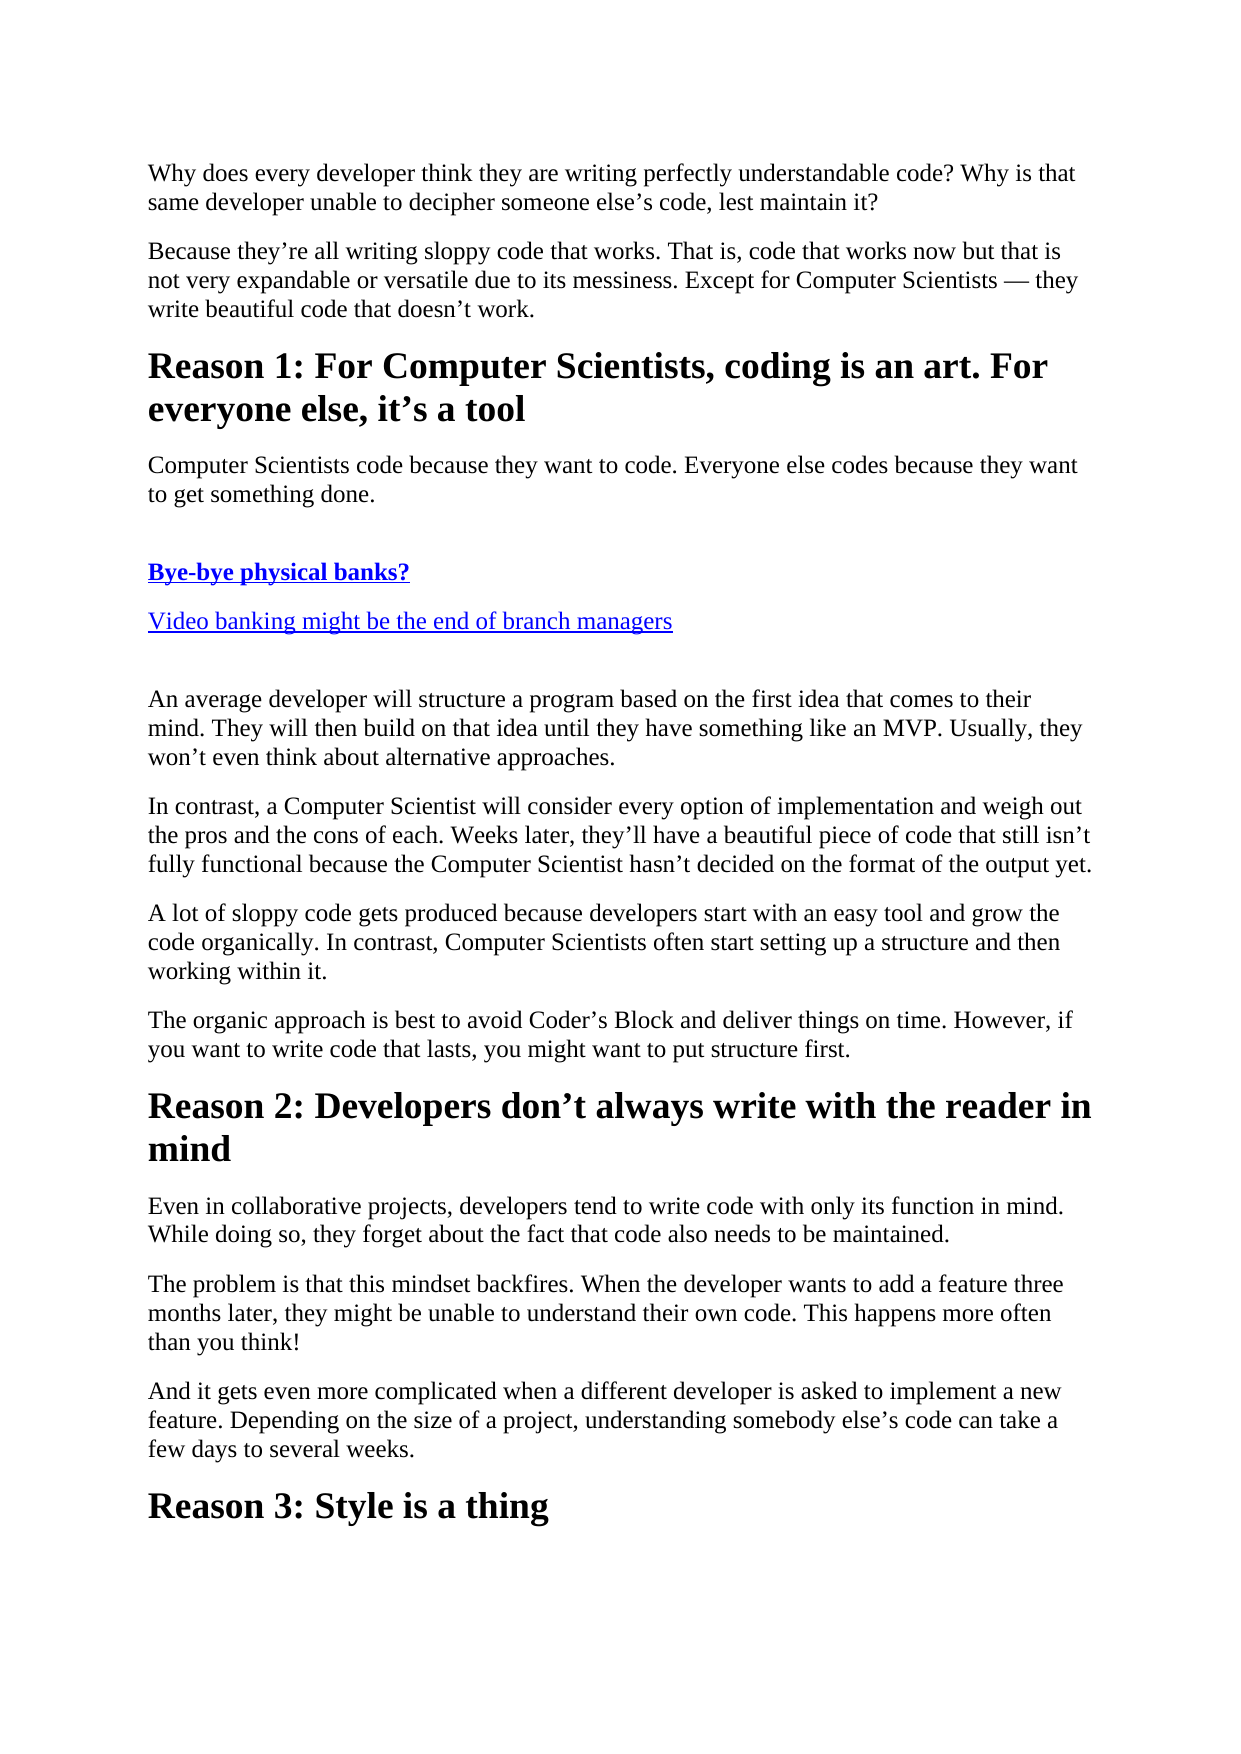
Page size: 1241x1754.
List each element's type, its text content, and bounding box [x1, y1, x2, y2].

text An average developer will structure a program based on the first idea that comes to their mind. They will then build on that idea until they have something like an MVP. Usually, they won’t even think about alternative approaches. [148, 684, 1093, 770]
text And it gets even more complicated when a different developer is asked to implement a new feature. Depending on the size of a project, understanding somebody else’s code can take a few days to several weeks. [148, 1376, 1093, 1462]
subtitle Bye-bye physical banks? [148, 557, 1093, 586]
text A lot of sloppy code gets produced because developers start with an easy tool and grow the code organically. In contrast, Computer Scientists often start setting up a structure and then working within it. [148, 898, 1093, 984]
text In contrast, a Computer Scientist will consider every option of implementation and weigh out the pros and the cons of each. Weeks later, they’ll have a beautiful piece of code that still isn’t fully functional because the Computer Scientist hasn’t decided on the format of the output yet. [148, 791, 1093, 877]
text Even in collaborative projects, developers tend to write code with only its function in mind. While doing so, they forget about the fact that code also needs to be maintained. [148, 1191, 1093, 1248]
text The organic approach is best to avoid Coder’s Block and deliver things on time. However, if you want to write code that lasts, you might want to put structure first. [148, 1005, 1093, 1063]
subtitle Reason 2: Developers don’t always write with the reader in mind [148, 1084, 1093, 1170]
text Computer Scientists code because they want to code. Everyone else codes because they want to get something done. [148, 451, 1093, 508]
text Why does every developer think they are writing perfectly understandable code? Why is that same developer unable to decipher someone else’s code, lest maintain it? [148, 158, 1093, 216]
text The problem is that this mindset backfires. When the developer wants to add a feature three months later, they might be unable to understand their own code. This happens more often than you think! [148, 1269, 1093, 1355]
text Video banking might be the end of branch managers [148, 606, 1093, 635]
text Because they’re all writing sloppy code that works. That is, code that works now but that is not very expandable or versatile due to its messiness. Except for Computer Scientists — they write beautiful code that doesn’t work. [148, 236, 1093, 323]
subtitle Reason 1: For Computer Scientists, coding is an art. For everyone else, it’s a tool [148, 343, 1093, 430]
subtitle Reason 3: Style is a thing [148, 1483, 1093, 1526]
